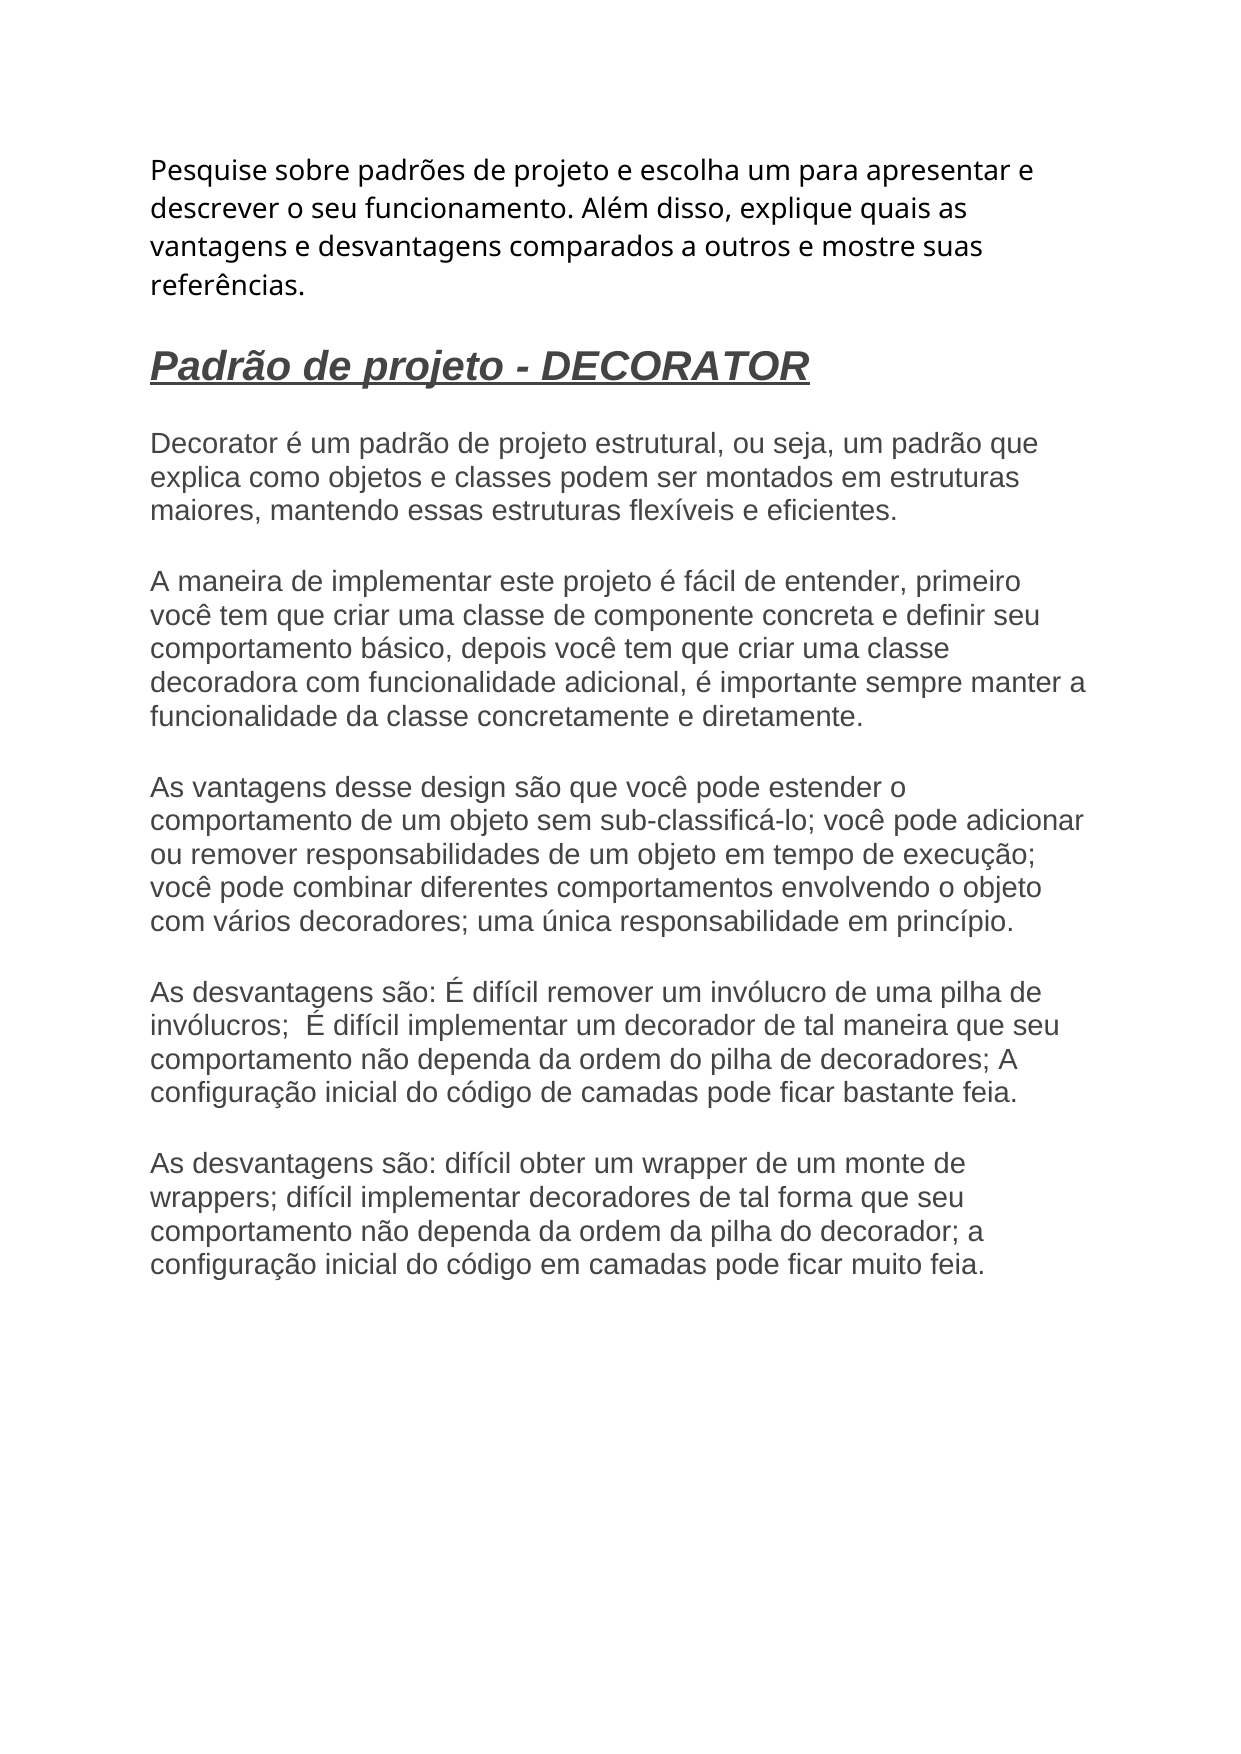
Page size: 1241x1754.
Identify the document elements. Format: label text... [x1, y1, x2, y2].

text A maneira de implementar este projeto é fácil de entender, primeiro você tem que criar uma classe de componente concreta e definir seu comportamento básico, depois você tem que criar uma classe decoradora com funcionalidade adicional, é importante sempre manter a funcionalidade da classe concretamente e diretamente. [150, 564, 1090, 732]
text As vantagens desse design são que você pode estender o comportamento de um objeto sem sub-classificá-lo; você pode adicionar ou remover responsabilidades de um objeto em tempo de execução; você pode combinar diferentes comportamentos envolvendo o objeto com vários decoradores; uma única responsabilidade em princípio. [150, 769, 1090, 937]
text Pesquise sobre padrões de projeto e escolha um para apresentar e descrever o seu funcionamento. Além disso, explique quais as vantagens e desvantagens comparados a outros e mostre suas referências. [150, 150, 1090, 303]
text Decorator é um padrão de projeto estrutural, ou seja, um padrão que explica como objetos e classes podem ser montados em estruturas maiores, mantendo essas estruturas flexíveis e eficientes. [150, 426, 1090, 527]
text As desvantagens são: É difícil remover um invólucro de uma pilha de invólucros; É difícil implementar um decorador de tal maneira que seu comportamento não dependa da ordem do pilha de decoradores; A configuração inicial do código de camadas pode ficar bastante feia. [150, 975, 1090, 1109]
text As desvantagens são: difícil obter um wrapper de um monte de wrappers; difícil implementar decoradores de tal forma que seu comportamento não dependa da ordem da pilha do decorador; a configuração inicial do código em camadas pode ficar muito feia. [150, 1146, 1090, 1281]
text Padrão de projeto - DECORATOR [150, 341, 1090, 389]
